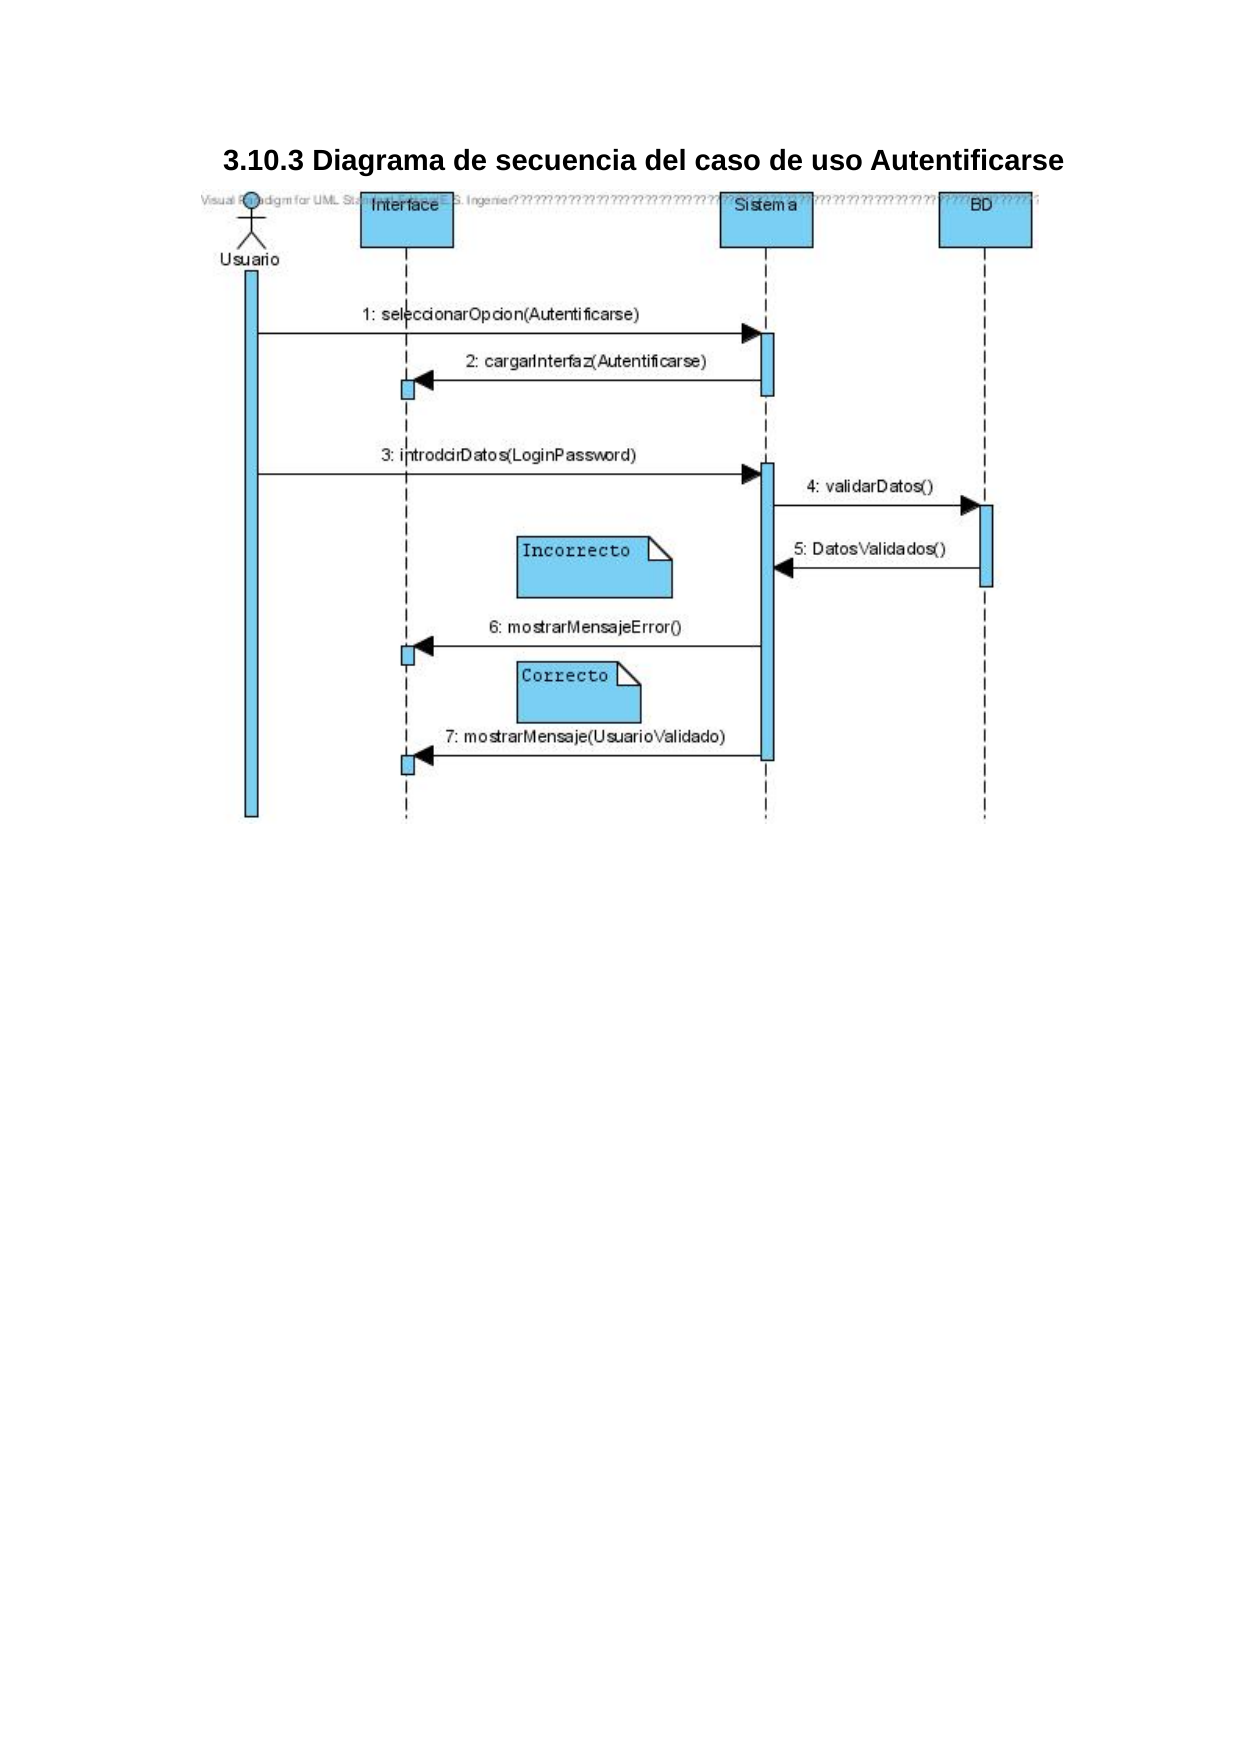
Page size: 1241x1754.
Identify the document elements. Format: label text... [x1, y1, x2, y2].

picture [201, 189, 1039, 824]
subtitle Diagrama de secuencia del caso de uso Autentificarse [215, 143, 1122, 177]
